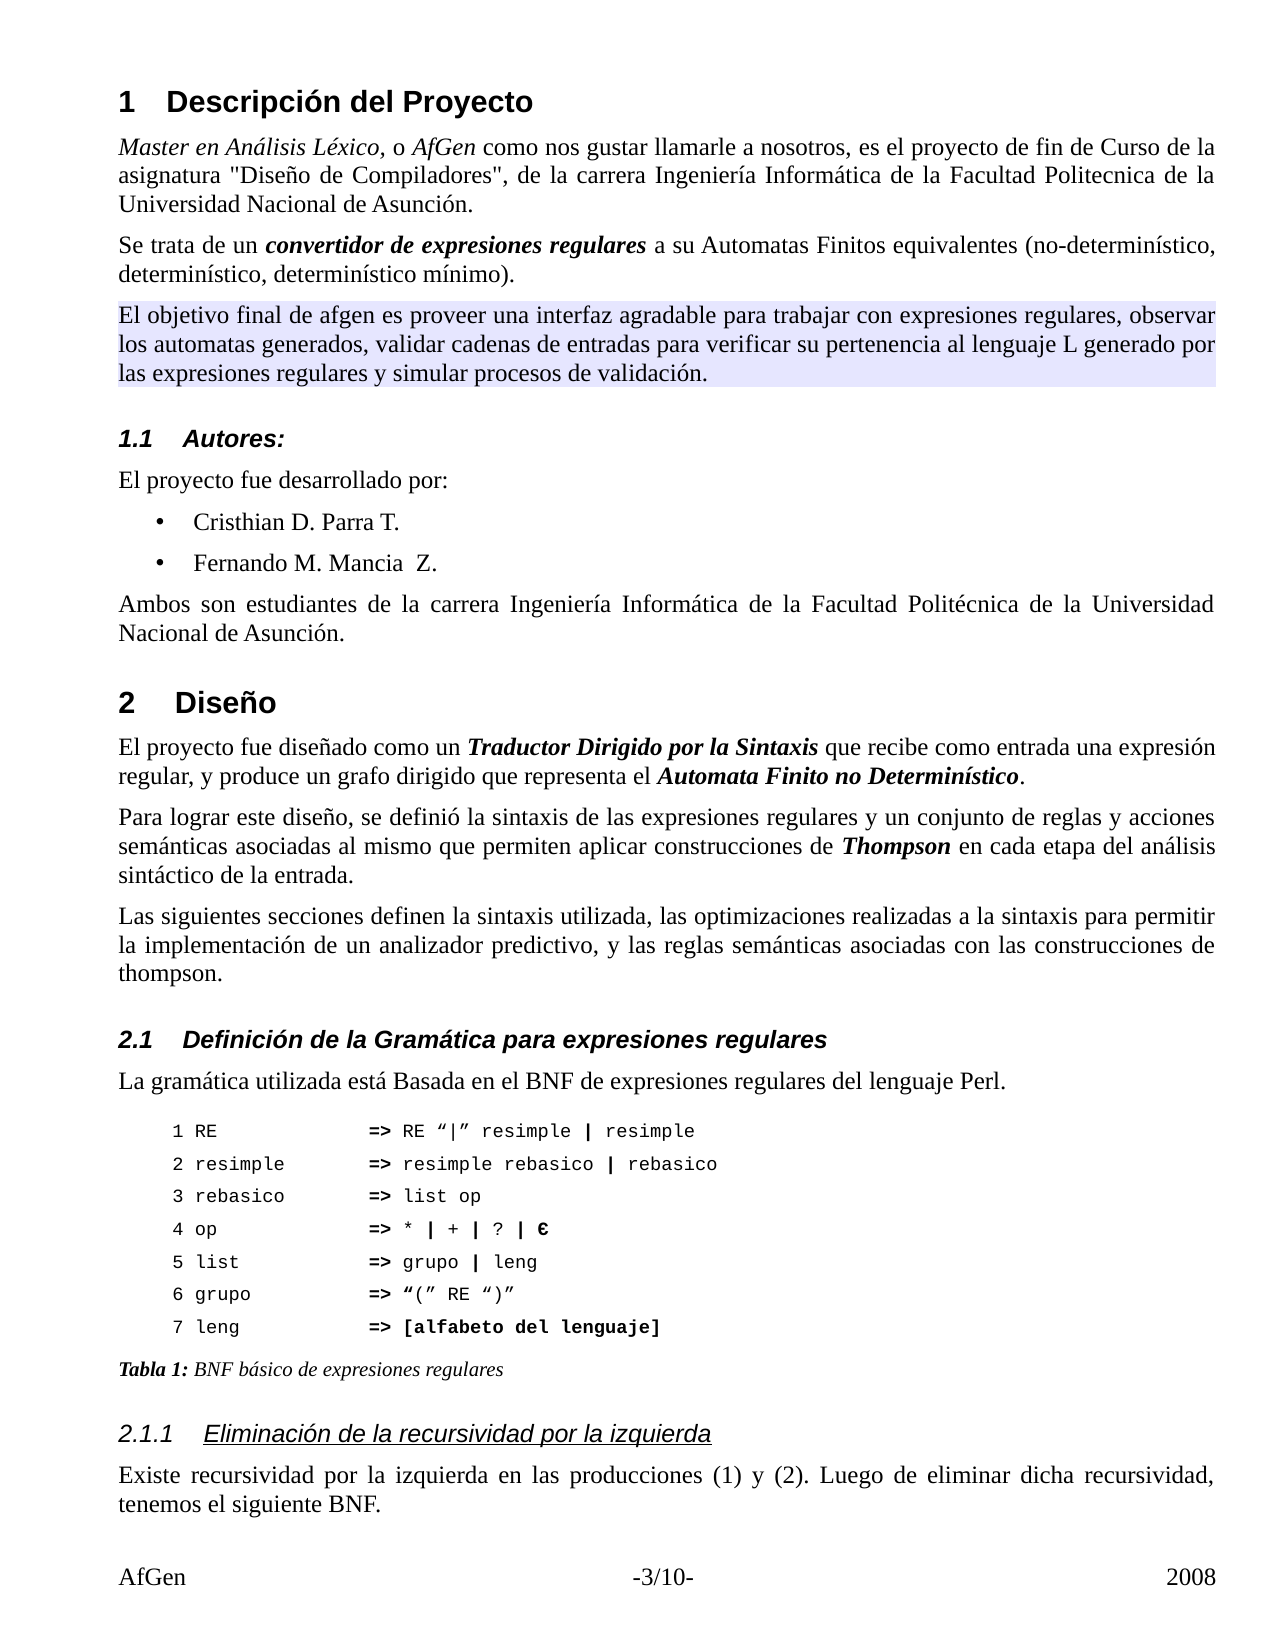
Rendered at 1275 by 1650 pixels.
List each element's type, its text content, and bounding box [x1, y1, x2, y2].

table_header 1 [118, 1116, 189, 1149]
table_cell 7 [118, 1312, 189, 1345]
subtitle Definición de la Gramática para expresiones regulares [118, 1025, 1216, 1053]
table_cell => [alfabeto del lenguaje] [363, 1312, 1216, 1345]
subtitle Descripción del Proyecto [118, 84, 1216, 119]
text La gramática utilizada está Basada en el BNF de expresiones regulares del lenguaje Perl. [118, 1066, 1216, 1095]
text Ambos son estudiantes de la carrera Ingeniería Informática de la Facultad Politécnica de la Universidad Nacional de Asunción. [118, 589, 1216, 647]
text Tabla 1: BNF básico de expresiones regulares [118, 1357, 1216, 1381]
text Existe recursividad por la izquierda en las producciones (1) y (2). Luego de eliminar dicha recursividad, tenemos el siguiente BNF. [118, 1460, 1216, 1518]
table_cell 2 [118, 1149, 189, 1181]
table_header RE [189, 1116, 363, 1149]
table_cell grupo [189, 1280, 363, 1312]
text El objetivo final de afgen es proveer una interfaz agradable para trabajar con expresiones regulares, observar los automatas generados, validar cadenas de entradas para verificar su pertenencia al lenguaje L generado por las expresiones regulares y simular procesos de validación. [118, 301, 1216, 387]
text Se trata de un convertidor de expresiones regulares a su Automatas Finitos equivalentes (no-determinístico, determinístico, determinístico mínimo). [118, 231, 1216, 288]
subtitle Autores: [118, 424, 1216, 453]
subtitle Diseño [118, 684, 1216, 720]
table_cell => “(” RE “)” [363, 1280, 1216, 1312]
table_cell list [189, 1247, 363, 1279]
table_cell => resimple rebasico | rebasico [363, 1149, 1216, 1181]
table_cell rebasico [189, 1181, 363, 1214]
table_cell 4 [118, 1214, 189, 1247]
table_cell 6 [118, 1280, 189, 1312]
table_header => RE “|” resimple | resimple [363, 1116, 1216, 1149]
text Las siguientes secciones definen la sintaxis utilizada, las optimizaciones realizadas a la sintaxis para permitir la implementación de un analizador predictivo, y las reglas semánticas asociadas con las construcciones de thompson. [118, 901, 1216, 987]
table_cell => list op [363, 1181, 1216, 1214]
table_cell resimple [189, 1149, 363, 1181]
table_cell 5 [118, 1247, 189, 1279]
text El proyecto fue diseñado como un Traductor Dirigido por la Sintaxis que recibe como entrada una expresión regular, y produce un grafo dirigido que representa el Automata Finito no Determinístico. [118, 732, 1216, 790]
text Para lograr este diseño, se definió la sintaxis de las expresiones regulares y un conjunto de reglas y acciones semánticas asociadas al mismo que permiten aplicar construcciones de Thompson en cada etapa del análisis sintáctico de la entrada. [118, 802, 1216, 888]
table_cell 3 [118, 1181, 189, 1214]
table_cell leng [189, 1312, 363, 1345]
table_cell => grupo | leng [363, 1247, 1216, 1279]
table_cell => * | + | ? | Є [363, 1214, 1216, 1247]
list Cristhian D. Parra T. [156, 507, 1216, 536]
text Master en Análisis Léxico, o AfGen como nos gustar llamarle a nosotros, es el proyecto de fin de Curso de la asignatura "Diseño de Compiladores", de la carrera Ingeniería Informática de la Facultad Politecnica de la Universidad Nacional de Asunción. [118, 132, 1216, 218]
list Fernando M. Mancia Z. [156, 548, 1216, 577]
text El proyecto fue desarrollado por: [118, 466, 1216, 494]
subtitle Eliminación de la recursividad por la izquierda [118, 1419, 1216, 1448]
table_cell op [189, 1214, 363, 1247]
